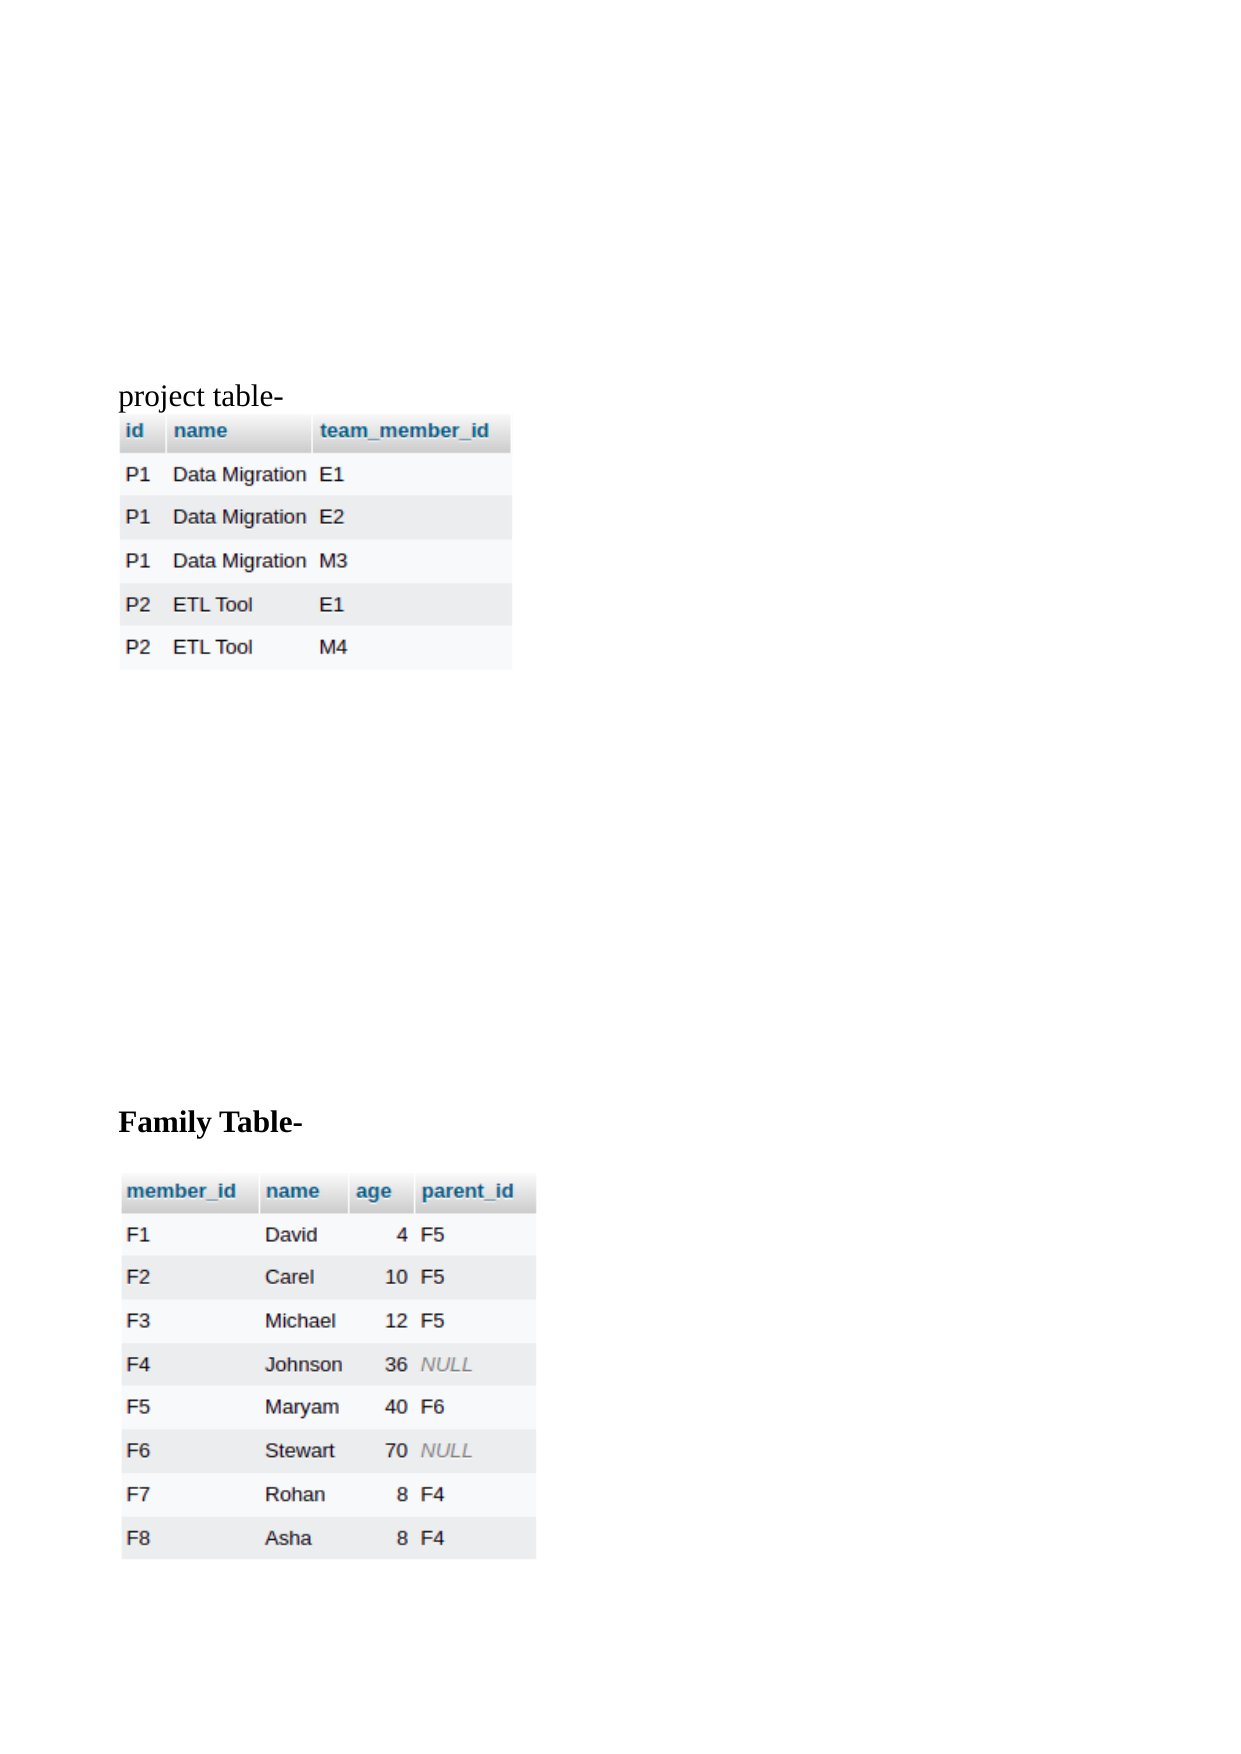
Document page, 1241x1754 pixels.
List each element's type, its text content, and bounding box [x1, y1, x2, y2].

text Family Table- [118, 1103, 1122, 1139]
picture [117, 414, 513, 673]
picture [121, 1173, 538, 1575]
text project table- [118, 377, 1122, 413]
